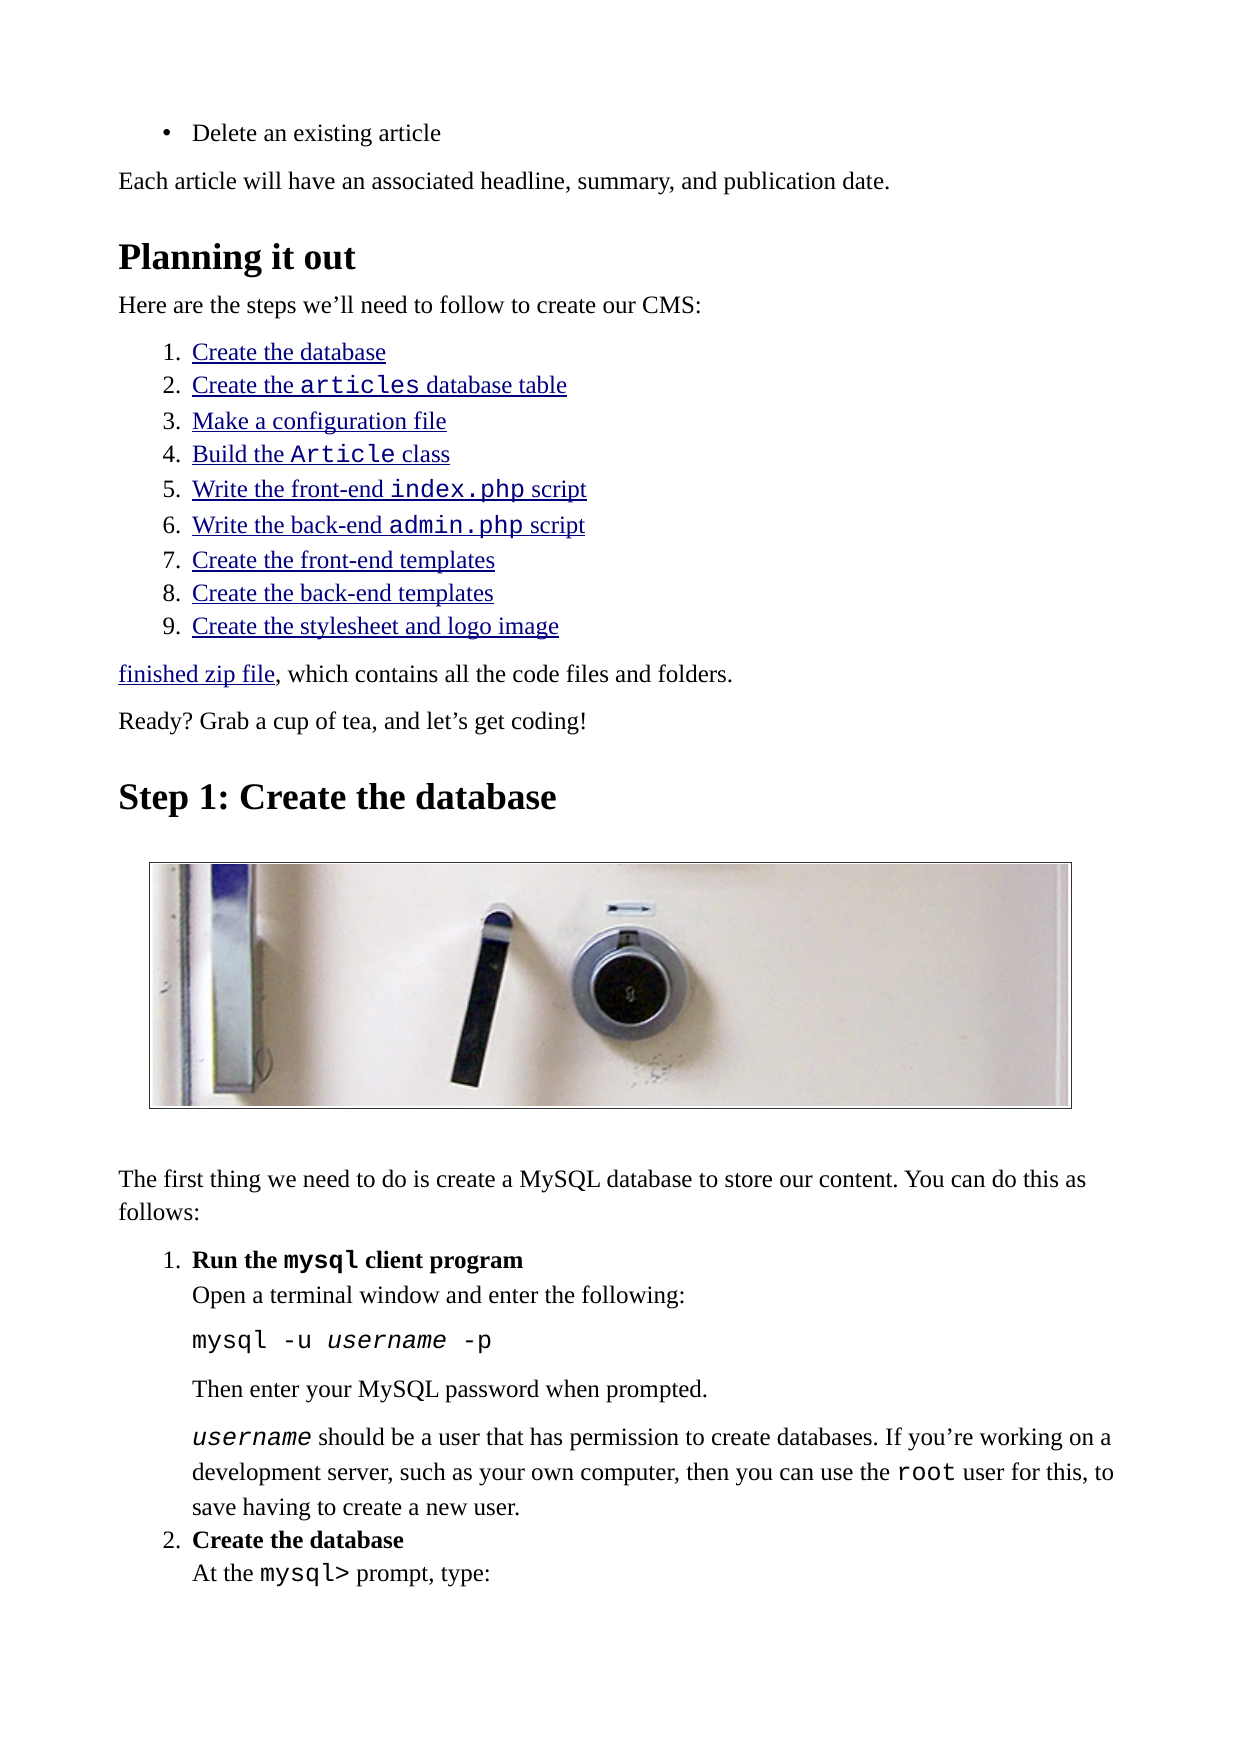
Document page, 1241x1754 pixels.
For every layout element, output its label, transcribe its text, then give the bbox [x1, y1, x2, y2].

list Make a configuration file [162, 406, 1122, 434]
text finished zip file, which contains all the code files and folders. [118, 659, 1122, 687]
text Ready? Grab a cup of tea, and let’s get coding! [118, 706, 1122, 735]
list Create the articles database table [162, 370, 1122, 401]
text Here are the steps we’ll need to follow to create our CMS: [118, 290, 1122, 318]
list Run the mysql client program Open a terminal window and enter the following: [162, 1245, 1122, 1308]
text Each article will have an associated headline, summary, and publication date. [118, 166, 1122, 194]
list mysql -u username -p [162, 1327, 1122, 1356]
picture [152, 864, 1069, 1106]
list Create the database [162, 337, 1122, 366]
list Create the front-end templates [162, 545, 1122, 574]
list Create the back-end templates [162, 578, 1122, 607]
list Write the back-end admin.php script [162, 510, 1122, 541]
list Delete an existing article [162, 118, 1122, 147]
list username should be a user that has permission to create databases. If you’re working on a development server, such as your own computer, then you can use the root user for this, to save having to create a new user. [162, 1422, 1122, 1521]
subtitle Step 1: Create the database [118, 775, 1122, 818]
subtitle Planning it out [118, 234, 1122, 277]
text The first thing we need to do is create a MySQL database to store our content. You can do this as follows: [118, 1164, 1122, 1226]
list Write the front-end index.php script [162, 474, 1122, 505]
list Create the stylesheet and logo image [162, 611, 1122, 640]
list Create the database At the mysql> prompt, type: [162, 1525, 1122, 1589]
list Build the Article class [162, 439, 1122, 470]
list Then enter your MySQL password when prompted. [162, 1374, 1122, 1403]
